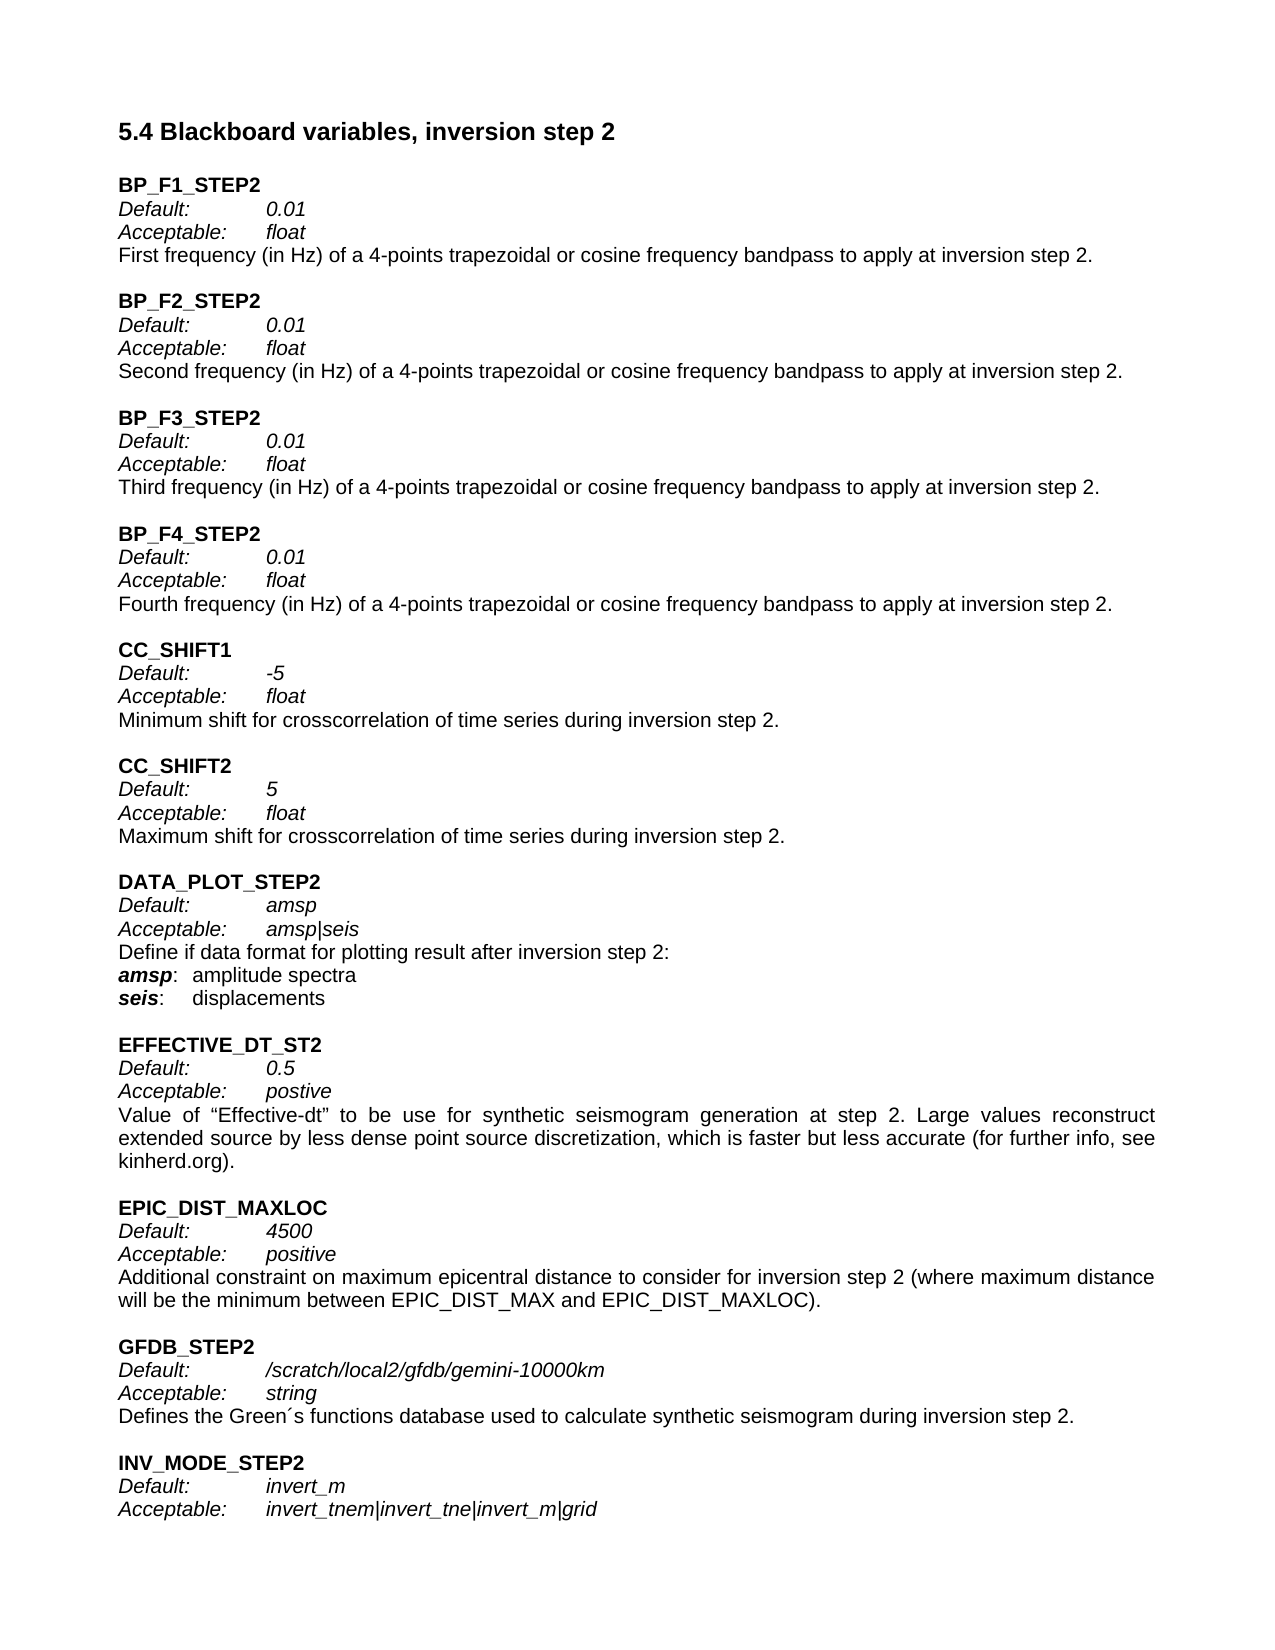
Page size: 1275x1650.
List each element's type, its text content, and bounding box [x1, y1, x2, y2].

text Acceptable: amsp|seis [118, 917, 1157, 941]
text EPIC_DIST_MAXLOC [118, 1196, 1157, 1219]
text Default: 0.01 [118, 313, 1157, 337]
text Acceptable: float [118, 569, 1157, 592]
text First frequency (in Hz) of a 4-points trapezoidal or cosine frequency bandpass to apply at inversion step 2. [118, 244, 1157, 267]
text Default: 0.01 [118, 429, 1157, 453]
text Defines the Green´s functions database used to calculate synthetic seismogram during inversion step 2. [118, 1405, 1157, 1428]
text BP_F2_STEP2 [118, 290, 1157, 313]
text Acceptable: float [118, 220, 1157, 244]
text Maximum shift for crosscorrelation of time series during inversion step 2. [118, 824, 1157, 848]
text seis: displacements [118, 987, 1157, 1010]
text INV_MODE_STEP2 [118, 1452, 1157, 1475]
text Default: invert_m [118, 1475, 1157, 1498]
text Default: 0.5 [118, 1057, 1157, 1080]
text Acceptable: postive [118, 1080, 1157, 1103]
text Default: 0.01 [118, 546, 1157, 569]
text Default: amsp [118, 894, 1157, 917]
text Fourth frequency (in Hz) of a 4-points trapezoidal or cosine frequency bandpass to apply at inversion step 2. [118, 592, 1157, 615]
text DATA_PLOT_STEP2 [118, 871, 1157, 894]
text EFFECTIVE_DT_ST2 [118, 1033, 1157, 1057]
text Additional constraint on maximum epicentral distance to consider for inversion step 2 (where maximum distance will be the minimum between EPIC_DIST_MAX and EPIC_DIST_MAXLOC). [118, 1266, 1157, 1312]
text Default: 0.01 [118, 197, 1157, 220]
text CC_SHIFT1 [118, 638, 1157, 662]
text Acceptable: string [118, 1382, 1157, 1405]
text Third frequency (in Hz) of a 4-points trapezoidal or cosine frequency bandpass to apply at inversion step 2. [118, 476, 1157, 499]
text 5.4 Blackboard variables, inversion step 2 [118, 118, 1157, 146]
text Default: -5 [118, 662, 1157, 685]
text BP_F4_STEP2 [118, 522, 1157, 546]
text Acceptable: invert_tnem|invert_tne|invert_m|grid [118, 1498, 1157, 1521]
text Acceptable: float [118, 453, 1157, 476]
text amsp: amplitude spectra [118, 964, 1157, 987]
text Value of “Effective-dt” to be use for synthetic seismogram generation at step 2. Large values reconstruct extended source by less dense point source discretization, which is faster but less accurate (for further info, see kinherd.org). [118, 1103, 1157, 1173]
text Minimum shift for crosscorrelation of time series during inversion step 2. [118, 708, 1157, 731]
text Define if data format for plotting result after inversion step 2: [118, 941, 1157, 964]
text Acceptable: float [118, 337, 1157, 360]
text BP_F3_STEP2 [118, 406, 1157, 429]
text Default: 5 [118, 778, 1157, 801]
text Default: 4500 [118, 1219, 1157, 1242]
text GFDB_STEP2 [118, 1335, 1157, 1359]
text Second frequency (in Hz) of a 4-points trapezoidal or cosine frequency bandpass to apply at inversion step 2. [118, 360, 1157, 383]
text Acceptable: float [118, 685, 1157, 708]
text BP_F1_STEP2 [118, 174, 1157, 197]
text CC_SHIFT2 [118, 755, 1157, 778]
text Acceptable: float [118, 801, 1157, 824]
text Default: /scratch/local2/gfdb/gemini-10000km [118, 1359, 1157, 1382]
text Acceptable: positive [118, 1242, 1157, 1266]
